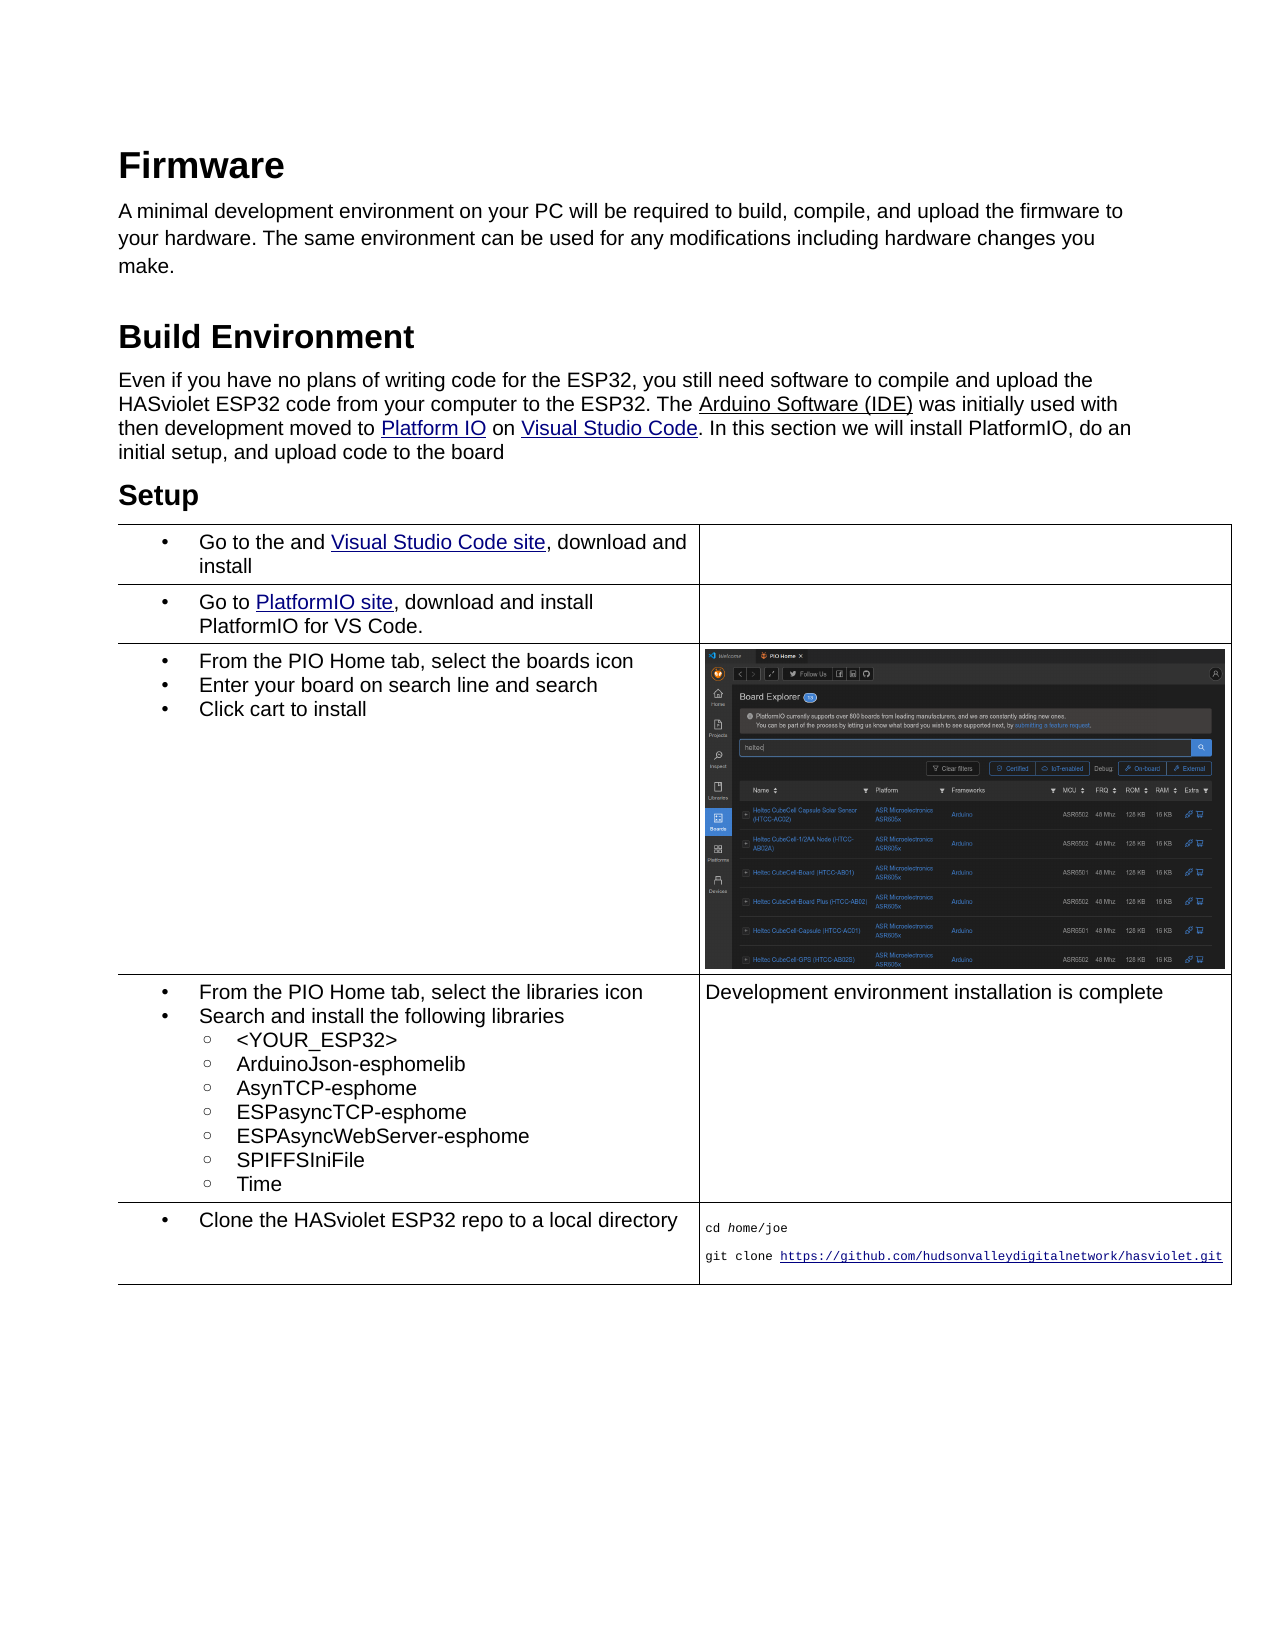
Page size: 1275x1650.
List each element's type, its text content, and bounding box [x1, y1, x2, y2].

table_cell Development environment installation is complete [700, 975, 1231, 1202]
table_header [700, 525, 1231, 584]
subtitle Firmware [118, 143, 1157, 186]
subtitle Setup [118, 478, 1157, 512]
table_cell cd home/joe git clone https://github.com/hudsonvalleydigitalnetwork/hasviolet.git [700, 1203, 1231, 1284]
text Even if you have no plans of writing code for the ESP32, you still need software to compile and upload the HASviolet ESP32 code from your computer to the ESP32. The Arduino Software (IDE) was initially used with then development moved to Platform IO on Visual Studio Code. In this section we will install PlatformIO, do an initial setup, and upload code to the board [118, 368, 1157, 463]
table_cell [700, 644, 1231, 974]
table_cell [700, 585, 1231, 643]
picture [705, 649, 1225, 969]
table_cell Clone the HASviolet ESP32 repo to a local directory [118, 1203, 699, 1284]
subtitle Build Environment [118, 317, 1157, 355]
table_cell From the PIO Home tab, select the boards icon Enter your board on search line and search Click cart to install [118, 644, 699, 974]
text A minimal development environment on your PC will be required to build, compile, and upload the firmware to your hardware. The same environment can be used for any modifications including hardware changes you make. [118, 199, 1157, 278]
table_header Go to the and Visual Studio Code site, download and install [118, 525, 699, 584]
table_cell From the PIO Home tab, select the libraries icon Search and install the following libraries <YOUR_ESP32> ArduinoJson-esphomelib AsynTCP-esphome ESPasyncTCP-esphome ESPAsyncWebServer-esphome SPIFFSIniFile Time [118, 975, 699, 1202]
table_cell Go to PlatformIO site, download and install PlatformIO for VS Code. [118, 585, 699, 643]
